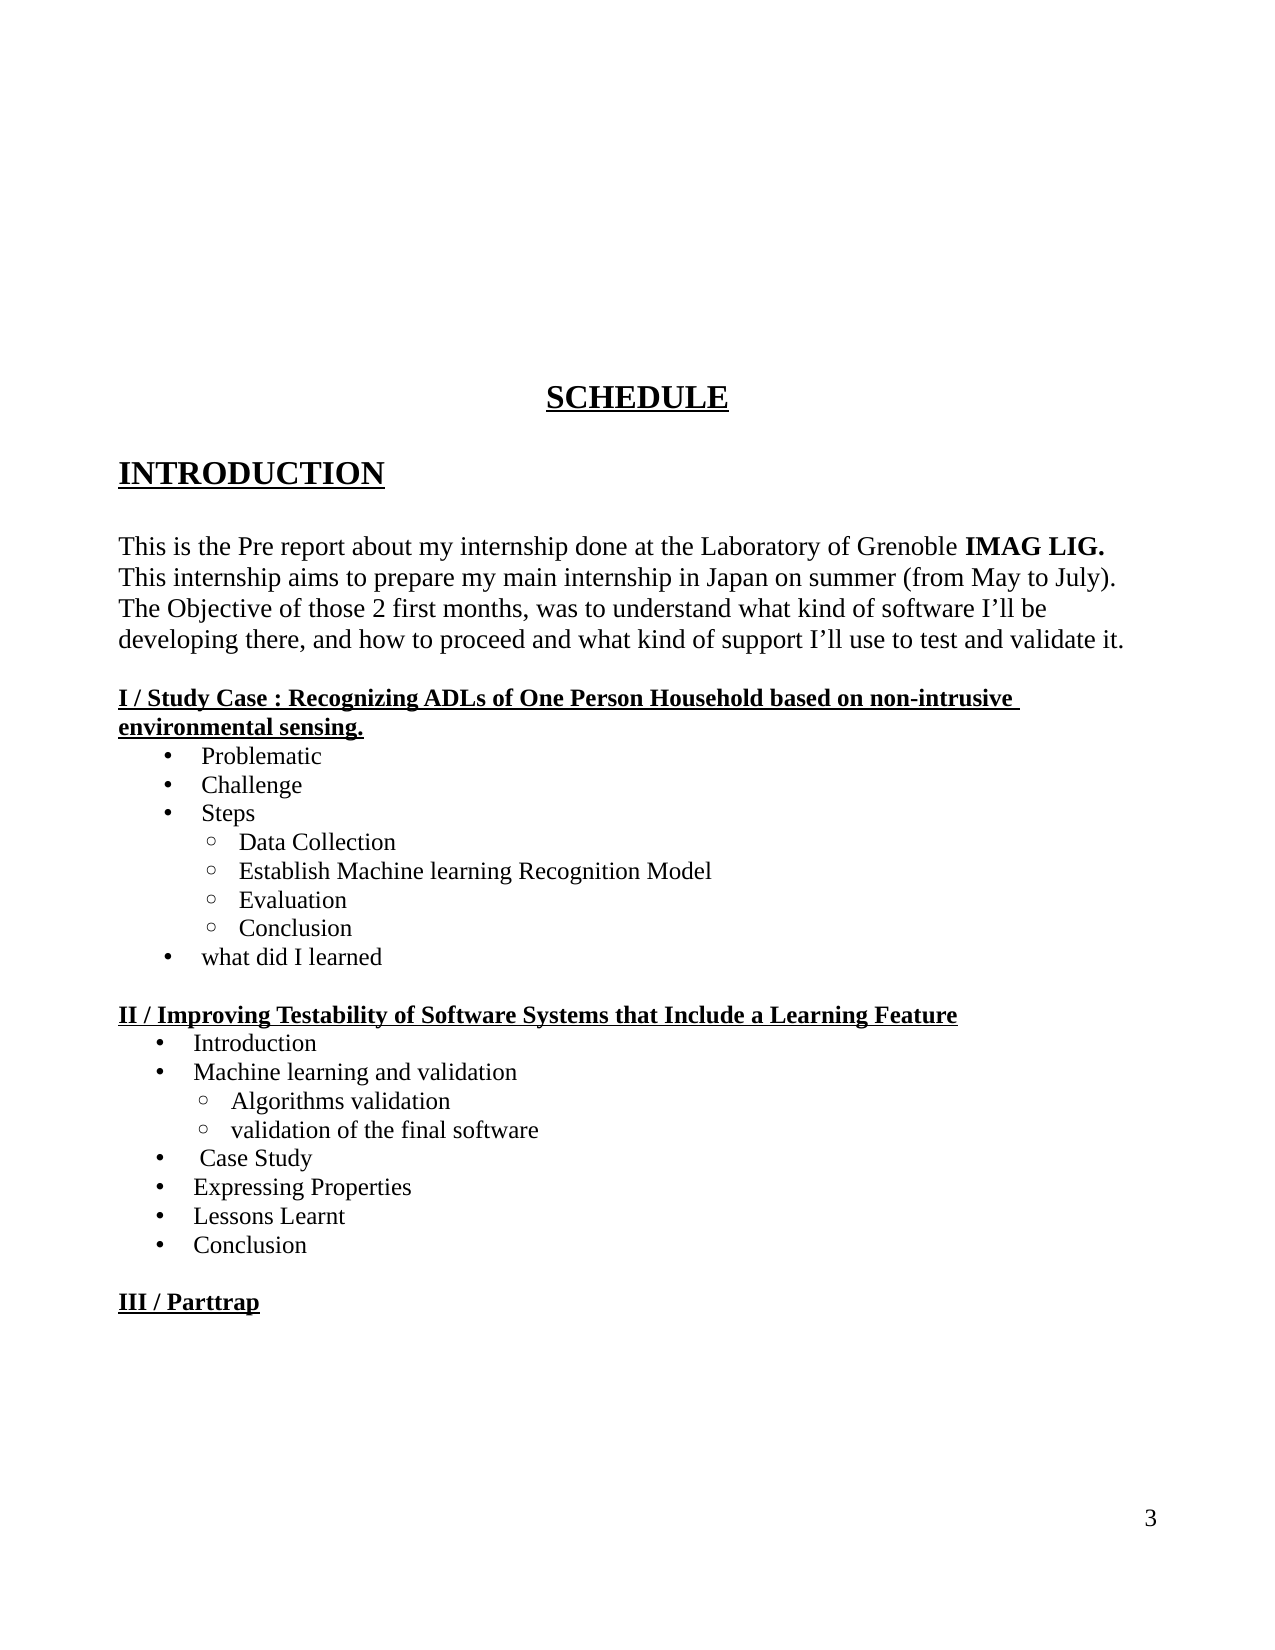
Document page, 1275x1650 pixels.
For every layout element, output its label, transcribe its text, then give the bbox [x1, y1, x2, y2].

list Introduction [156, 1028, 1157, 1057]
list Case Study [156, 1143, 1157, 1172]
list Establish Machine learning Recognition Model [201, 856, 1157, 885]
list Problematic [163, 741, 1157, 770]
list Evaluation [201, 885, 1157, 913]
text The Objective of those 2 first months, was to understand what kind of software I’ll be developing there, and how to proceed and what kind of support I’ll use to test and validate it. [118, 592, 1157, 655]
text This internship aims to prepare my main internship in Japan on summer (from May to July). [118, 561, 1157, 592]
text III / Parttrap [118, 1287, 1157, 1316]
list what did I learned [163, 942, 1157, 971]
list Lessons Learnt [156, 1201, 1157, 1230]
list validation of the final software [193, 1115, 1157, 1143]
list Challenge [163, 770, 1157, 798]
list Machine learning and validation [156, 1057, 1157, 1086]
text I / Study Case : Recognizing ADLs of One Person Household based on non-intrusive environmental sensing. [118, 683, 1157, 741]
text INTRODUCTION [118, 453, 1157, 492]
list Data Collection [201, 827, 1157, 856]
list Conclusion [156, 1230, 1157, 1258]
list Steps [163, 798, 1157, 827]
list Expressing Properties [156, 1172, 1157, 1201]
text This is the Pre report about my internship done at the Laboratory of Grenoble IMAG LIG. [118, 530, 1157, 561]
list Algorithms validation [193, 1086, 1157, 1115]
text II / Improving Testability of Software Systems that Include a Learning Feature [118, 1000, 1157, 1028]
list Conclusion [201, 913, 1157, 942]
text SCHEDULE [118, 377, 1157, 415]
